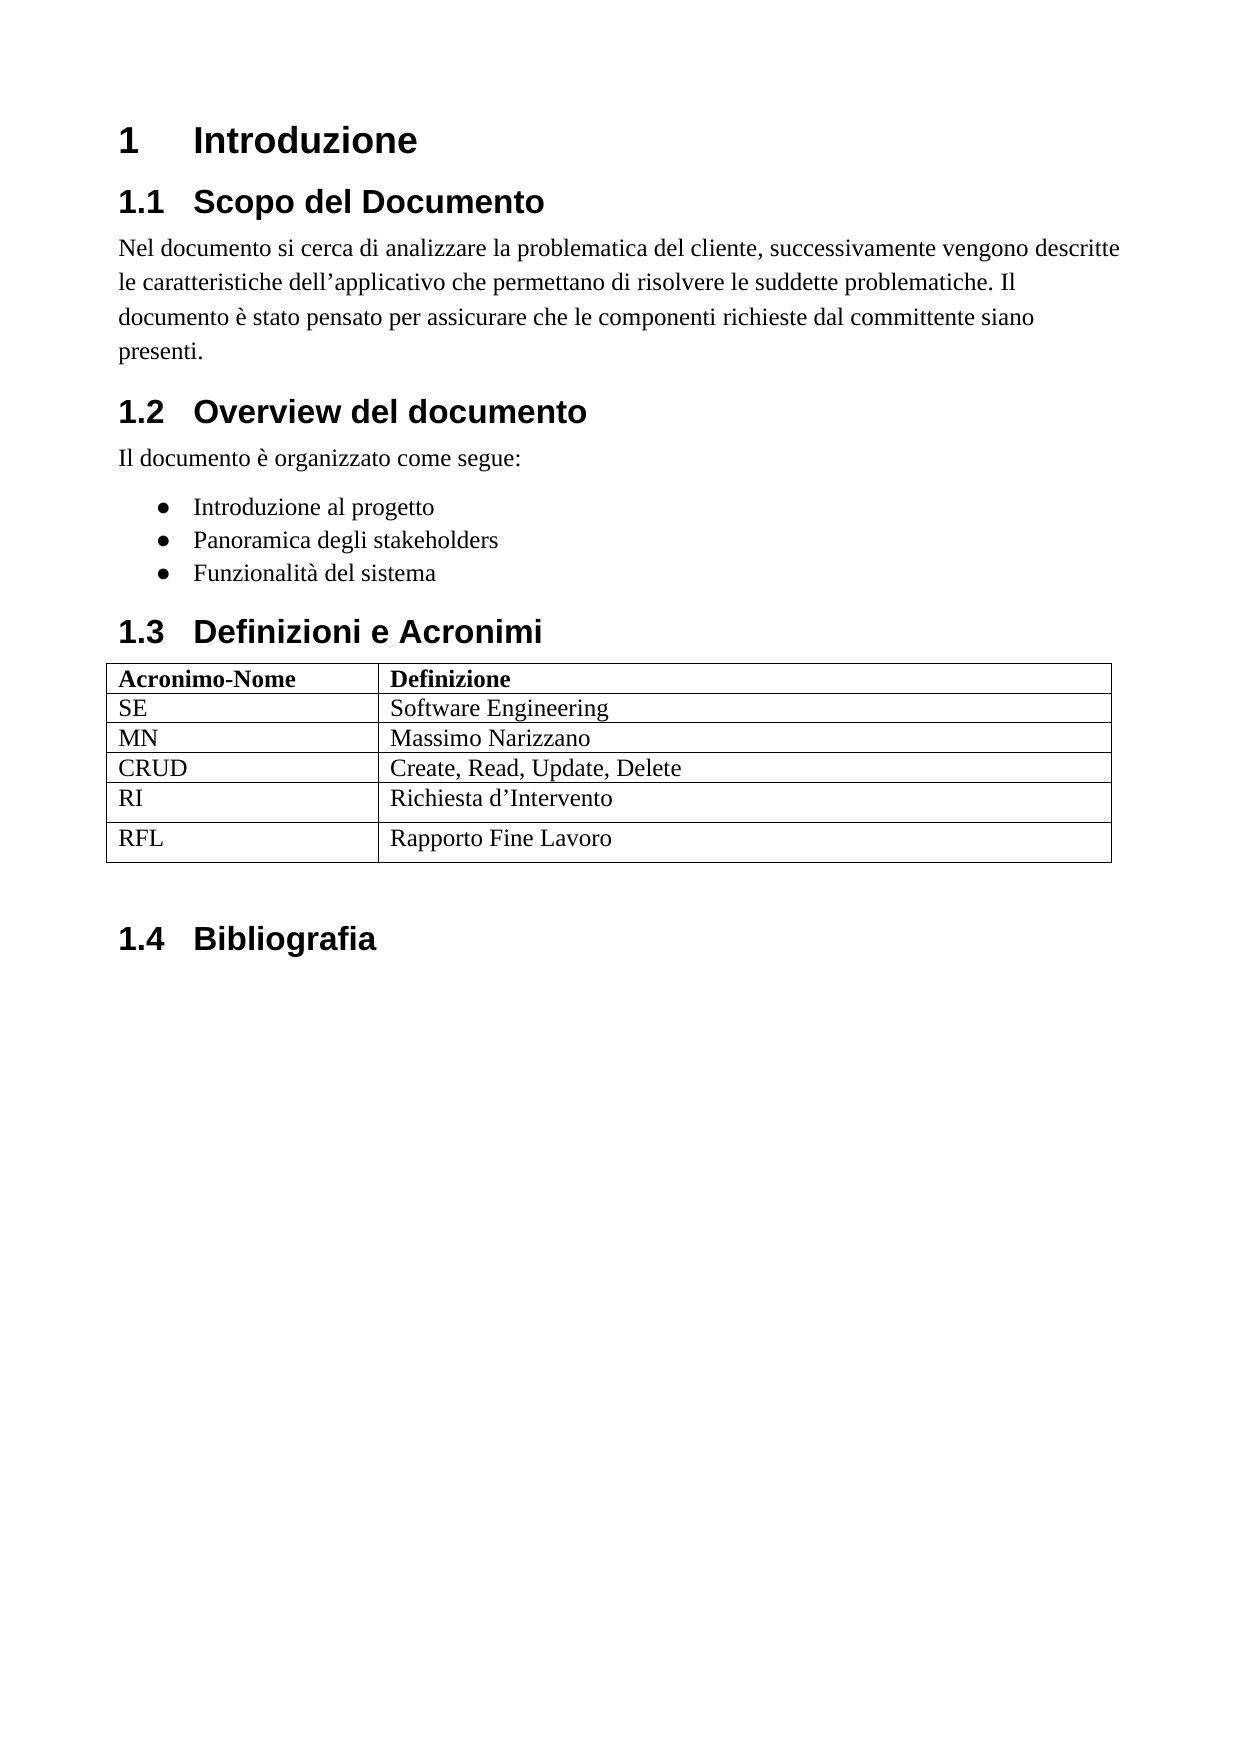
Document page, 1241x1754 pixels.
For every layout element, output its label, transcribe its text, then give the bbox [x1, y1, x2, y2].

table_cell Massimo Narizzano [379, 723, 1111, 752]
list Panoramica degli stakeholders [156, 525, 1122, 553]
text Nel documento si cerca di analizzare la problematica del cliente, successivamente vengono descritte le caratteristiche dell’applicativo che permettano di risolvere le suddette problematiche. Il documento è stato pensato per assicurare che le componenti richieste dal committente siano presenti. [118, 233, 1122, 365]
table_header Acronimo-Nome [107, 664, 378, 692]
table_header Definizione [379, 664, 1111, 692]
table_cell Rapporto Fine Lavoro [379, 823, 1111, 862]
table_cell Richiesta d’Intervento [379, 783, 1111, 822]
subtitle Definizioni e Acronimi [118, 612, 1122, 650]
list Funzionalità del sistema [156, 558, 1122, 587]
subtitle Overview del documento [118, 392, 1122, 430]
subtitle Scopo del Documento [118, 182, 1122, 221]
table_cell Create, Read, Update, Delete [379, 753, 1111, 782]
table_cell Software Engineering [379, 694, 1111, 722]
list Introduzione al progetto [156, 492, 1122, 521]
table_cell SE [107, 694, 378, 722]
table_cell RFL [107, 823, 378, 862]
text Il documento è organizzato come segue: [118, 443, 1122, 471]
subtitle Bibliografia [118, 918, 1122, 957]
table_cell RI [107, 783, 378, 822]
subtitle Introduzione [118, 118, 1122, 161]
table_cell MN [107, 723, 378, 752]
table_cell CRUD [107, 753, 378, 782]
